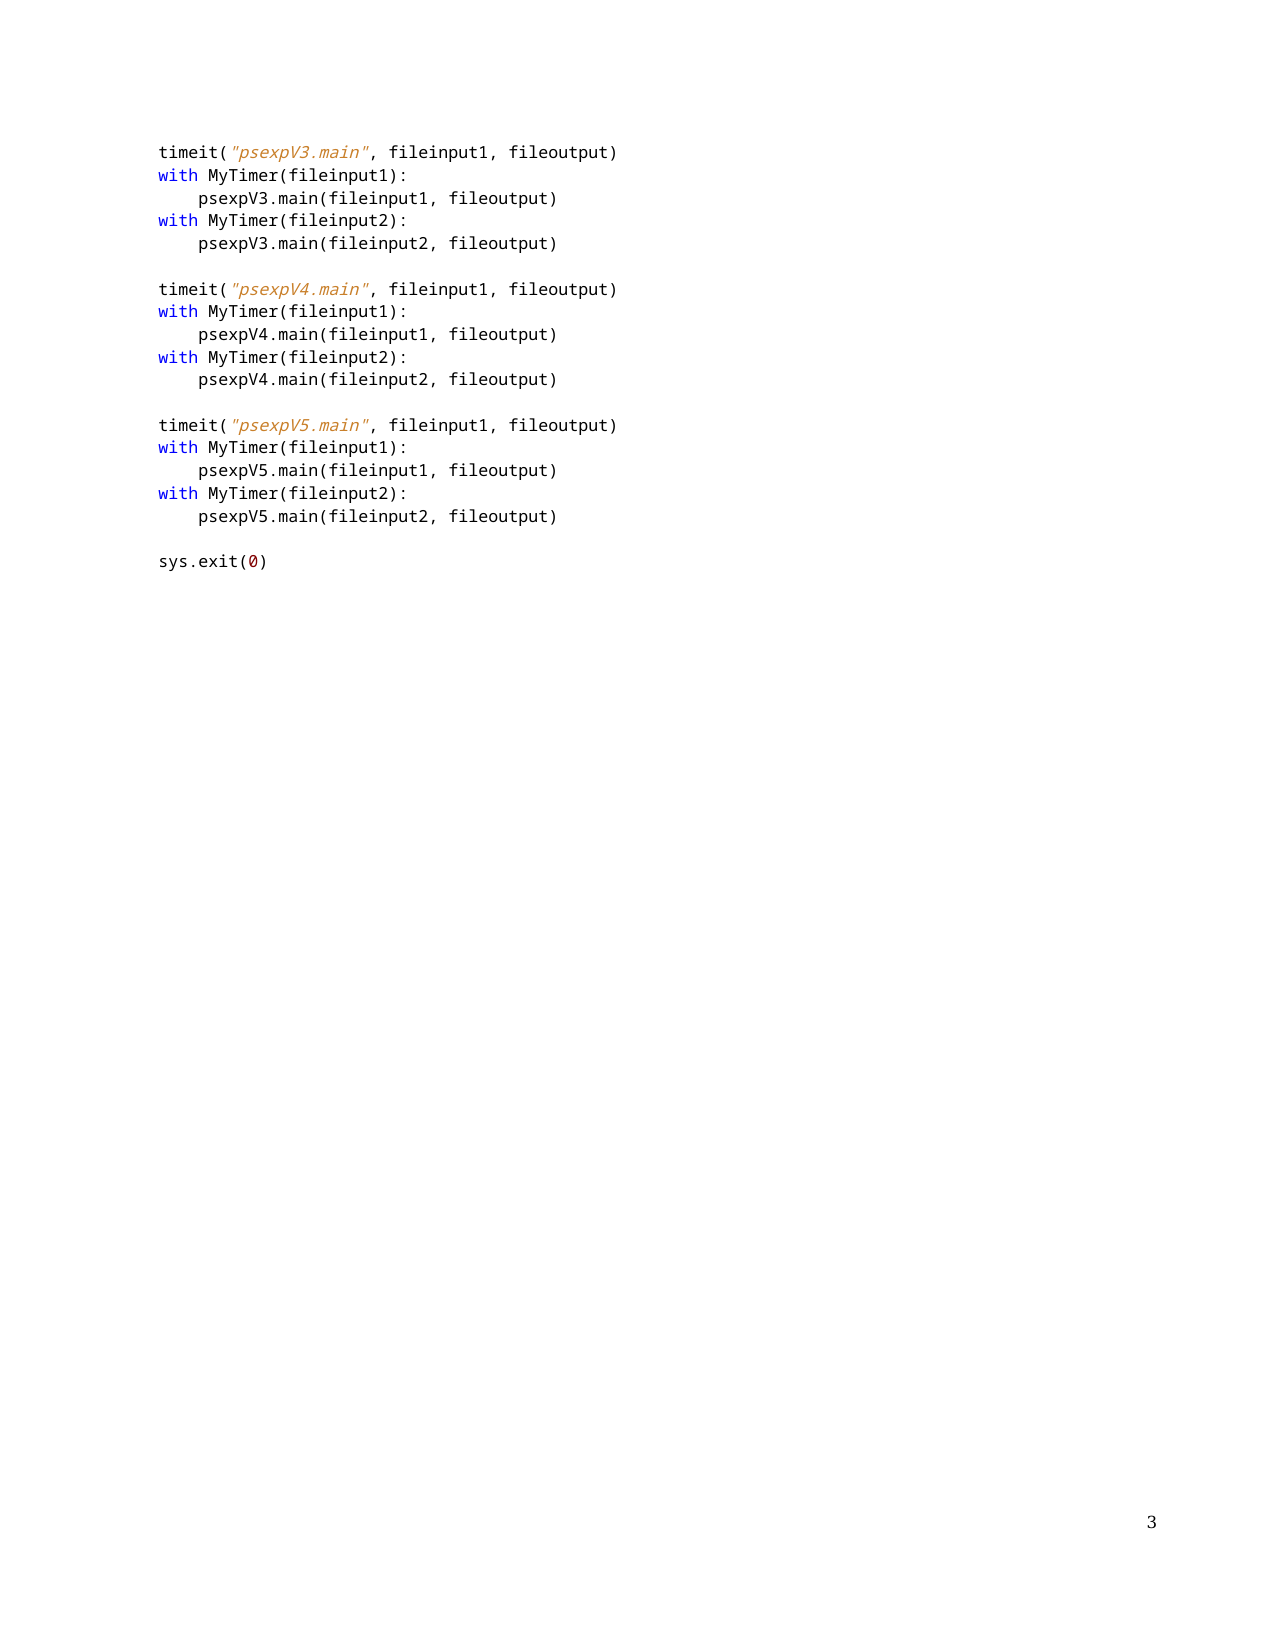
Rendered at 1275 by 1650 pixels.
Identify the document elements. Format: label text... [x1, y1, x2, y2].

text psexpV3.main(fileinput2, fileoutput) [118, 232, 1157, 254]
text timeit("psexpV3.main", fileinput1, fileoutput) [118, 141, 1157, 163]
text sys.exit(0) [118, 549, 1157, 572]
text with MyTimer(fileinput1): [118, 436, 1157, 459]
text with MyTimer(fileinput2): [118, 209, 1157, 232]
text psexpV4.main(fileinput2, fileoutput) [118, 368, 1157, 391]
text timeit("psexpV4.main", fileinput1, fileoutput) [118, 277, 1157, 300]
text psexpV5.main(fileinput1, fileoutput) [118, 459, 1157, 481]
text with MyTimer(fileinput2): [118, 345, 1157, 368]
text psexpV3.main(fileinput1, fileoutput) [118, 186, 1157, 209]
text psexpV4.main(fileinput1, fileoutput) [118, 322, 1157, 345]
text with MyTimer(fileinput1): [118, 163, 1157, 186]
text with MyTimer(fileinput2): [118, 481, 1157, 504]
text timeit("psexpV5.main", fileinput1, fileoutput) [118, 413, 1157, 436]
text with MyTimer(fileinput1): [118, 300, 1157, 322]
text psexpV5.main(fileinput2, fileoutput) [118, 504, 1157, 527]
